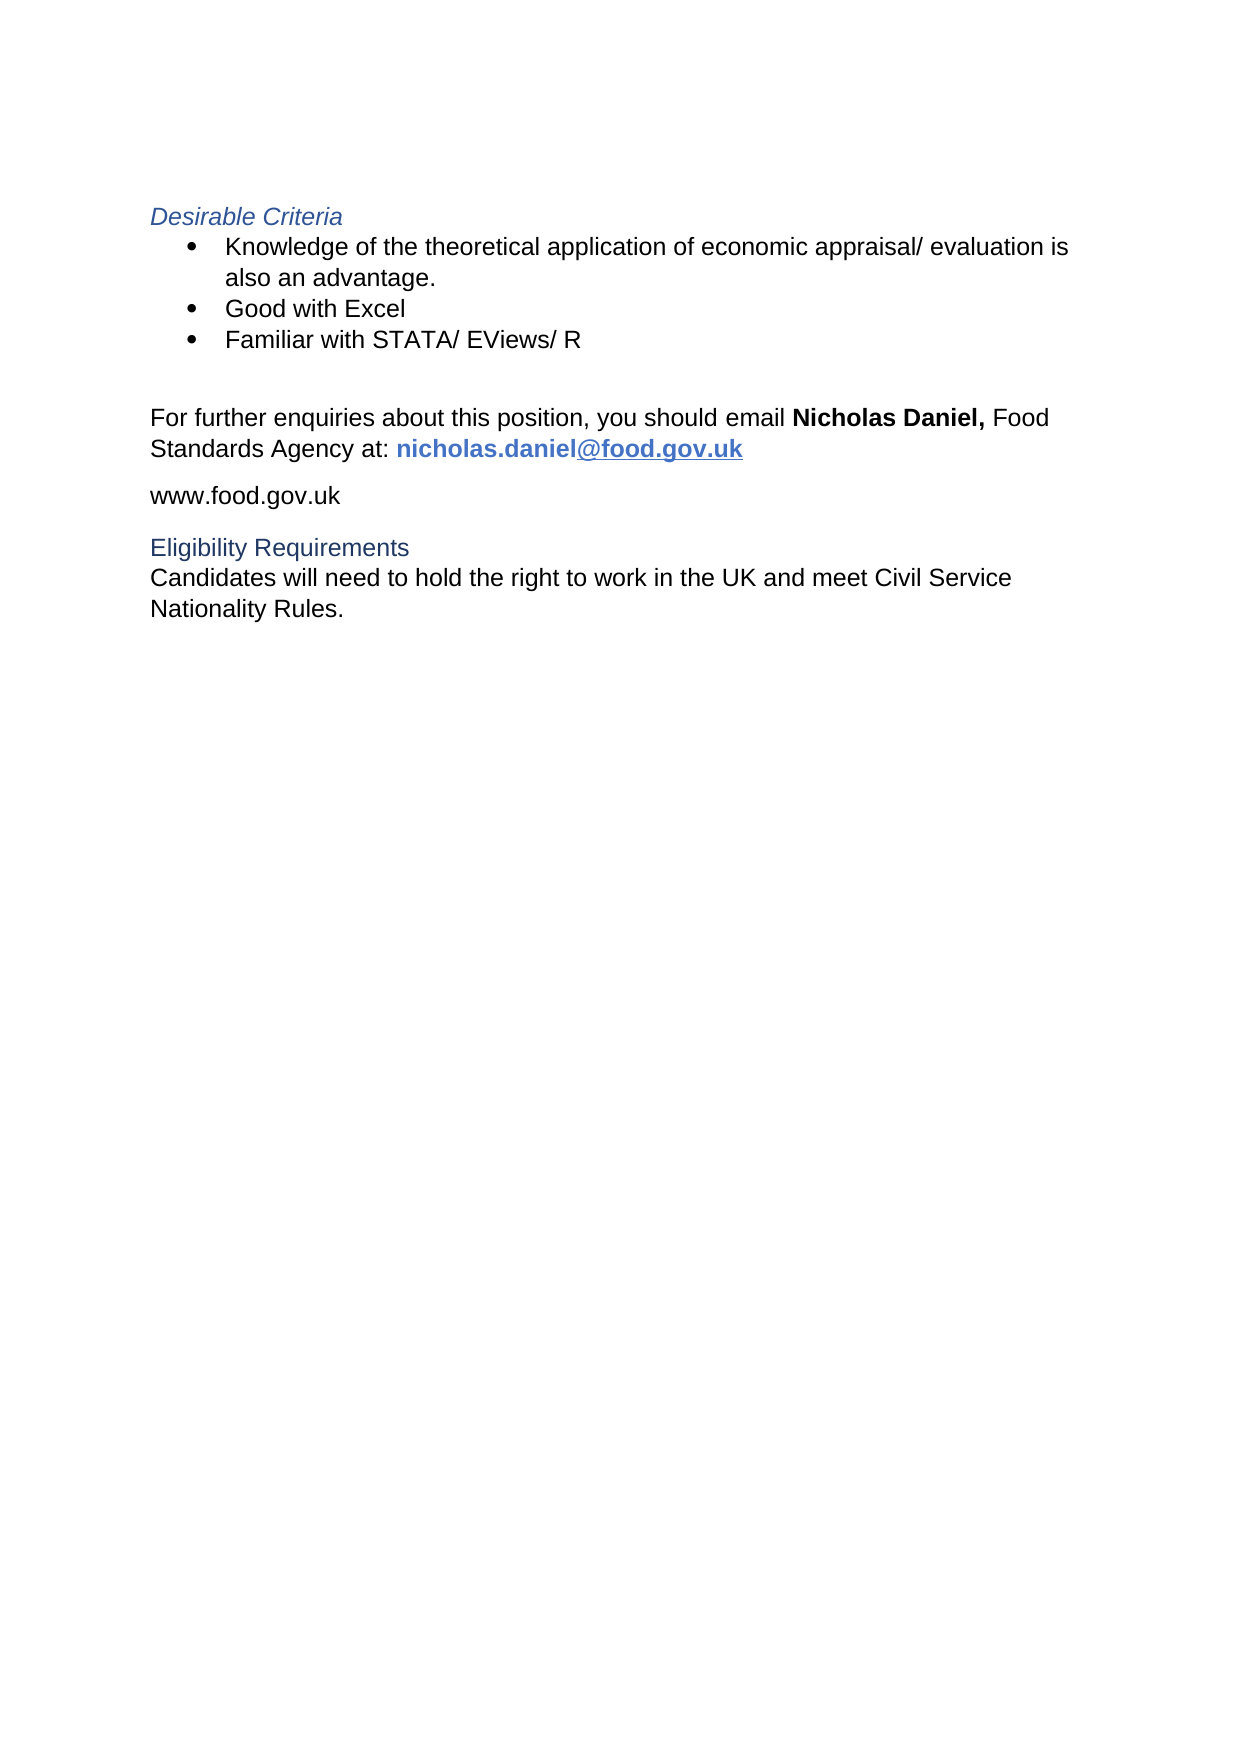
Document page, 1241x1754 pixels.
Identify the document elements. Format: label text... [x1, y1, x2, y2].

text Candidates will need to hold the right to work in the UK and meet Civil Service Nationality Rules. [150, 563, 1090, 622]
subtitle Eligibility Requirements [150, 533, 1090, 561]
list Good with Excel [187, 294, 1090, 323]
text For further enquiries about this position, you should email Nicholas Daniel, Food Standards Agency at: nicholas.daniel@food.gov.uk [150, 403, 1090, 462]
list Familiar with STATA/ EViews/ R [187, 325, 1090, 353]
subtitle Desirable Criteria [150, 202, 1090, 230]
list Knowledge of the theoretical application of economic appraisal/ evaluation is also an advantage. [187, 232, 1090, 292]
text www.food.gov.uk [150, 481, 1090, 510]
